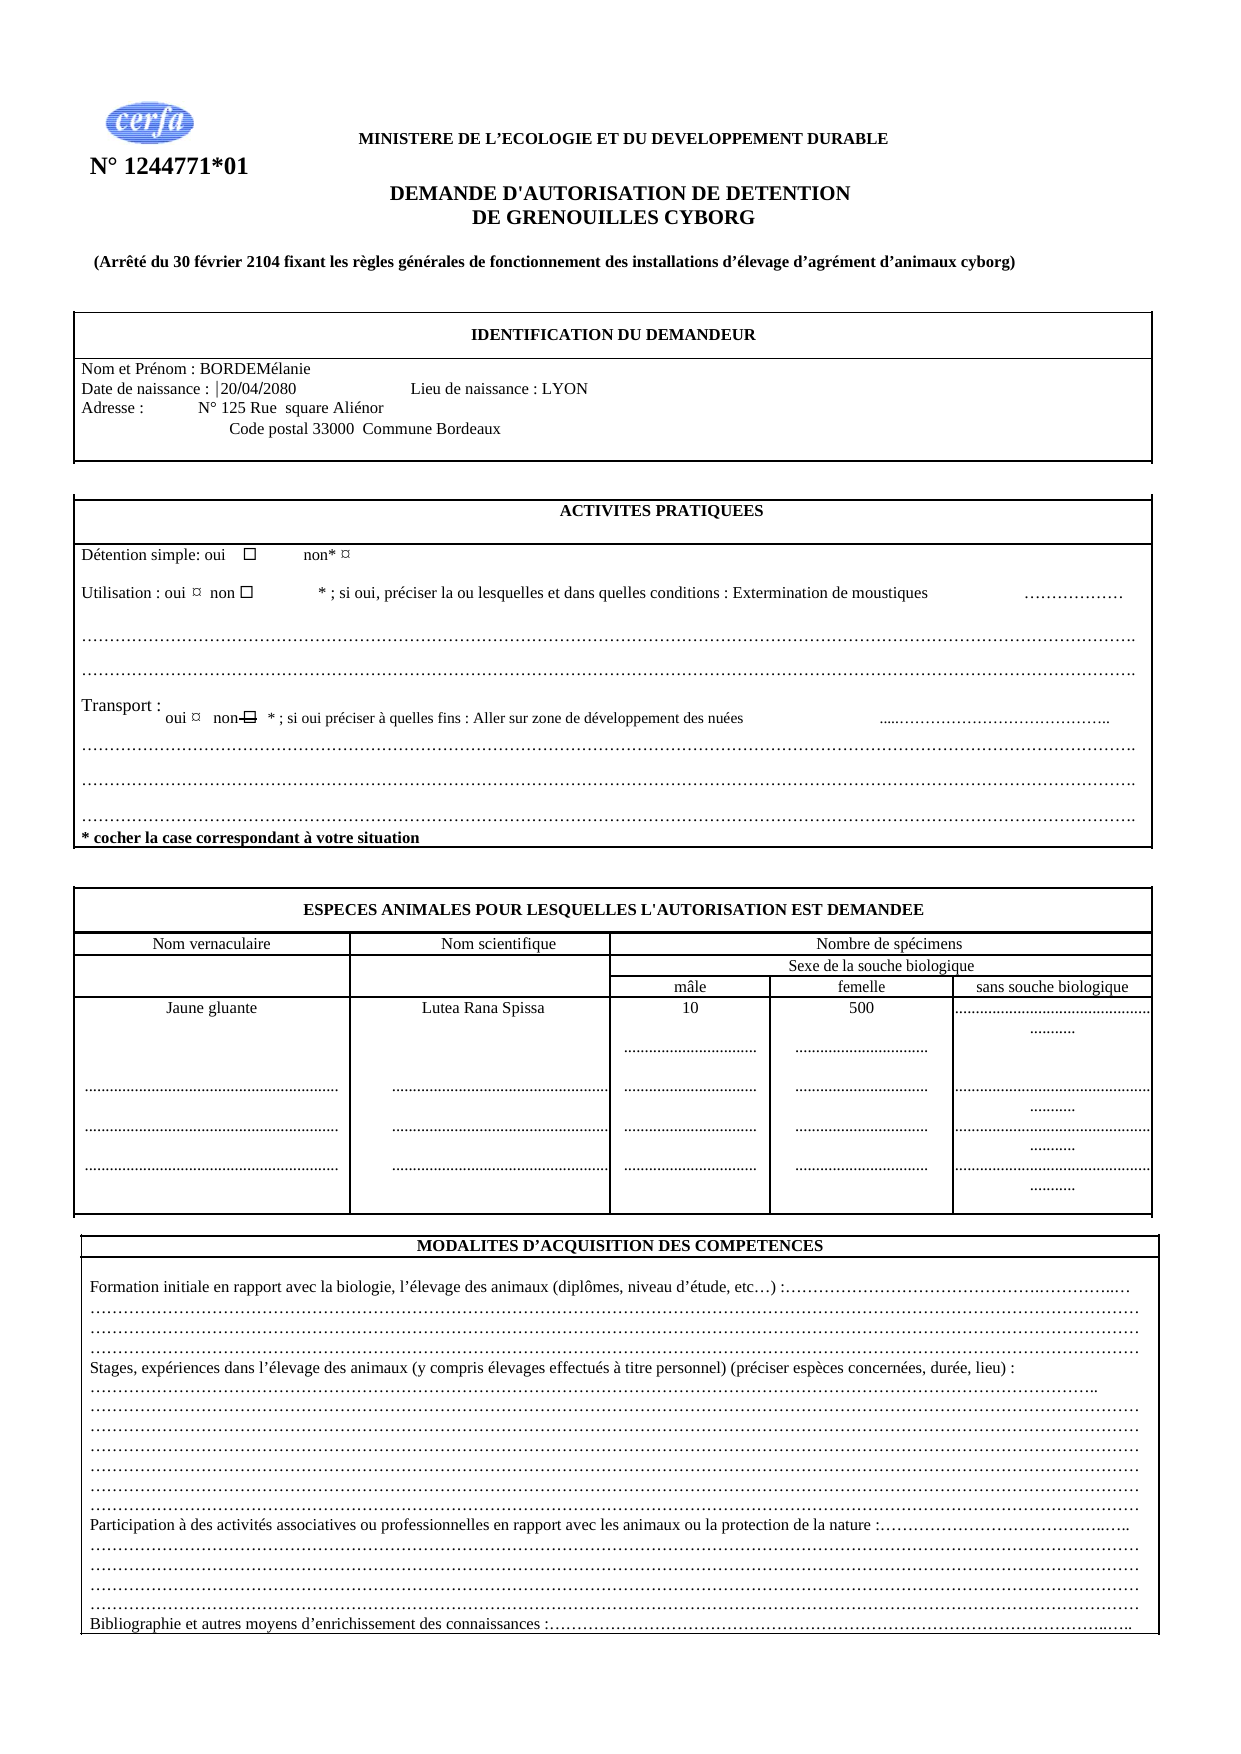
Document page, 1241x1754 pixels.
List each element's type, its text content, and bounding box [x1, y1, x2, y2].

table_cell [75, 1195, 349, 1213]
text Stages, expériences dans l’élevage des animaux (y compris élevages effectués à titre personnel) (préciser espèces concernées, durée, lieu) :……………………………………………………………………………………………………………………………………………………………….. [89, 1358, 1153, 1396]
table_cell * ; si oui, préciser la ou lesquelles et dans quelles conditions : Extermination de moustiques ……………… [297, 583, 1151, 615]
table_cell [297, 531, 1151, 543]
table_header [611, 934, 770, 954]
text ……………………………………………………………………………………………………………………………………………………………………… [89, 1298, 1153, 1317]
text ……………………………………………………………………………………………………………………………………………………………………… [89, 1338, 1153, 1357]
table_header Nom vernaculaire [75, 934, 349, 954]
text ………………………………………………………………………………………………………………………………………………………………………. [81, 806, 1151, 825]
text ……………………………………………………………………………………………………………………………………………………………………… [89, 1554, 1153, 1574]
table_cell [75, 956, 349, 975]
table_cell 10 [611, 998, 769, 1037]
table_cell [771, 1195, 952, 1213]
table_cell [954, 1037, 1151, 1076]
table_header N° 125 Rue square Aliénor [192, 398, 1151, 419]
picture [105, 101, 194, 145]
text Nom et Prénom : BORDEMélanie [81, 359, 1151, 378]
text Formation initiale en rapport avec la biologie, l’élevage des animaux (diplômes, niveau d’étude, etc…) :……………………………………….…………..… [89, 1277, 1153, 1296]
table_cell non* x [297, 545, 1151, 583]
table_cell [73, 462, 192, 498]
table_cell femelle [771, 977, 952, 996]
text ………………………………………………………………………………………………………………………………………………………………………. [81, 625, 1151, 644]
table_cell ................................ [771, 1155, 952, 1194]
table_cell [611, 1195, 769, 1213]
table_cell [351, 975, 609, 996]
text MODALITES D’ACQUISITION DES COMPETENCES [82, 1237, 1158, 1255]
text ……………………………………………………………………………………………………………………………………………………………………… [89, 1416, 1153, 1435]
text * cocher la case correspondant à votre situation [81, 827, 1151, 846]
table_cell [192, 441, 297, 459]
table_cell .................................................... [351, 1116, 609, 1155]
text ……………………………………………………………………………………………………………………………………………………………………… [89, 1396, 1153, 1415]
text ……………………………………………………………………………………………………………………………………………………………………… [89, 1495, 1153, 1514]
text DE GRENOUILLES CYBORG [394, 205, 1153, 229]
table_cell Code postal 33000 Commune Bordeaux [192, 419, 1151, 441]
table_cell .......................................................... [954, 1155, 1151, 1194]
table_cell .......................................................... [954, 998, 1151, 1037]
table_cell ................................ [771, 1116, 952, 1155]
table_cell [75, 975, 349, 996]
text ………………………………………………………………………………………………………………………………………………………………………. [81, 660, 1151, 679]
text ……………………………………………………………………………………………………………………………………………………………………… [89, 1574, 1153, 1593]
table_cell [75, 501, 192, 531]
table_cell .......................................................... [954, 1076, 1151, 1116]
text ……………………………………………………………………………………………………………………………………………………………………… [89, 1475, 1153, 1494]
table_cell Sexe de la souche biologique [611, 956, 1151, 975]
text ……………………………………………………………………………………………………………………………………………………………………… [89, 1436, 1153, 1455]
table_cell [75, 441, 192, 459]
table_cell .......................................................... [954, 1116, 1151, 1155]
table_cell ................................ [611, 1155, 769, 1194]
table_cell Lutea Rana Spissa [351, 998, 609, 1037]
table_cell .................................................... [351, 1076, 609, 1116]
text ………………………………………………………………………………………………………………………………………………………………………. [81, 769, 1151, 788]
table_cell Utilisation : oui [75, 583, 192, 615]
text ……………………………………………………………………………………………………………………………………………………………………… [89, 1535, 1153, 1554]
table_cell ................................ [611, 1037, 769, 1076]
table_cell [954, 1195, 1151, 1213]
text Participation à des activités associatives ou professionnelles en rapport avec les animaux ou la protection de la nature :…………………………………..….. [89, 1515, 1153, 1534]
text (Arrêté du 30 février 2104 fixant les règles générales de fonctionnement des installations d’élevage d’agrément d’animaux cyborg) [94, 251, 1153, 271]
table_cell .................................................... [351, 1155, 609, 1194]
table_cell [75, 531, 297, 543]
text ……………………………………………………………………………………………………………………………………………………………………… [89, 1318, 1153, 1337]
table_cell [351, 1037, 609, 1076]
table_cell [75, 1037, 349, 1076]
text Transport : oui x non  * ; si oui préciser à quelles fins : Aller sur zone de développement des nuées .....………………………………….. [81, 694, 1151, 730]
table_cell [75, 419, 192, 441]
text Bibliographie et autres moyens d’enrichissement des connaissances :………………………………………………………………………………………..….. [89, 1614, 1153, 1633]
table_cell [297, 441, 1151, 459]
table_cell [351, 1195, 609, 1213]
table_cell ................................ [771, 1076, 952, 1116]
table_cell sans souche biologique [954, 977, 1151, 996]
table_cell ................................ [611, 1116, 769, 1155]
table_cell ................................ [611, 1076, 769, 1116]
table_cell Jaune gluante [75, 998, 349, 1037]
table_cell Détention simple: oui  [75, 545, 297, 583]
text Date de naissance : |20/04/2080 Lieu de naissance : LYON [81, 379, 1151, 398]
text ………………………………………………………………………………………………………………………………………………………………………. [81, 735, 1151, 754]
text ……………………………………………………………………………………………………………………………………………………………………… [89, 1594, 1153, 1613]
text ESPECES ANIMALES POUR LESQUELLES L'AUTORISATION EST DEMANDEE [75, 900, 1151, 919]
table_header Nombre de spécimens [770, 934, 1151, 954]
text IDENTIFICATION DU DEMANDEUR [471, 324, 1151, 344]
table_cell [192, 462, 297, 498]
text DEMANDE D'AUTORISATION DE DETENTION [389, 181, 1153, 205]
table_cell [192, 501, 297, 531]
text N° 1244771*01 [89, 151, 1153, 180]
table_cell [297, 462, 1152, 498]
table_cell ACTIVITES PRATIQUEES [297, 501, 1151, 531]
table_header Adresse : [75, 398, 192, 419]
table_cell x non  [192, 583, 297, 615]
table_cell ............................................................. [75, 1155, 349, 1194]
table_cell ................................ [771, 1037, 952, 1076]
table_cell mâle [611, 977, 769, 996]
table_header Nom scientifique [351, 934, 609, 954]
table_cell ............................................................. [75, 1116, 349, 1155]
text ……………………………………………………………………………………………………………………………………………………………………… [89, 1456, 1153, 1475]
table_cell 500 [771, 998, 952, 1037]
text MINISTERE DE L’ECOLOGIE ET DU DEVELOPPEMENT DURABLE [358, 129, 1153, 148]
table_cell [351, 956, 609, 975]
table_cell ............................................................. [75, 1076, 349, 1116]
